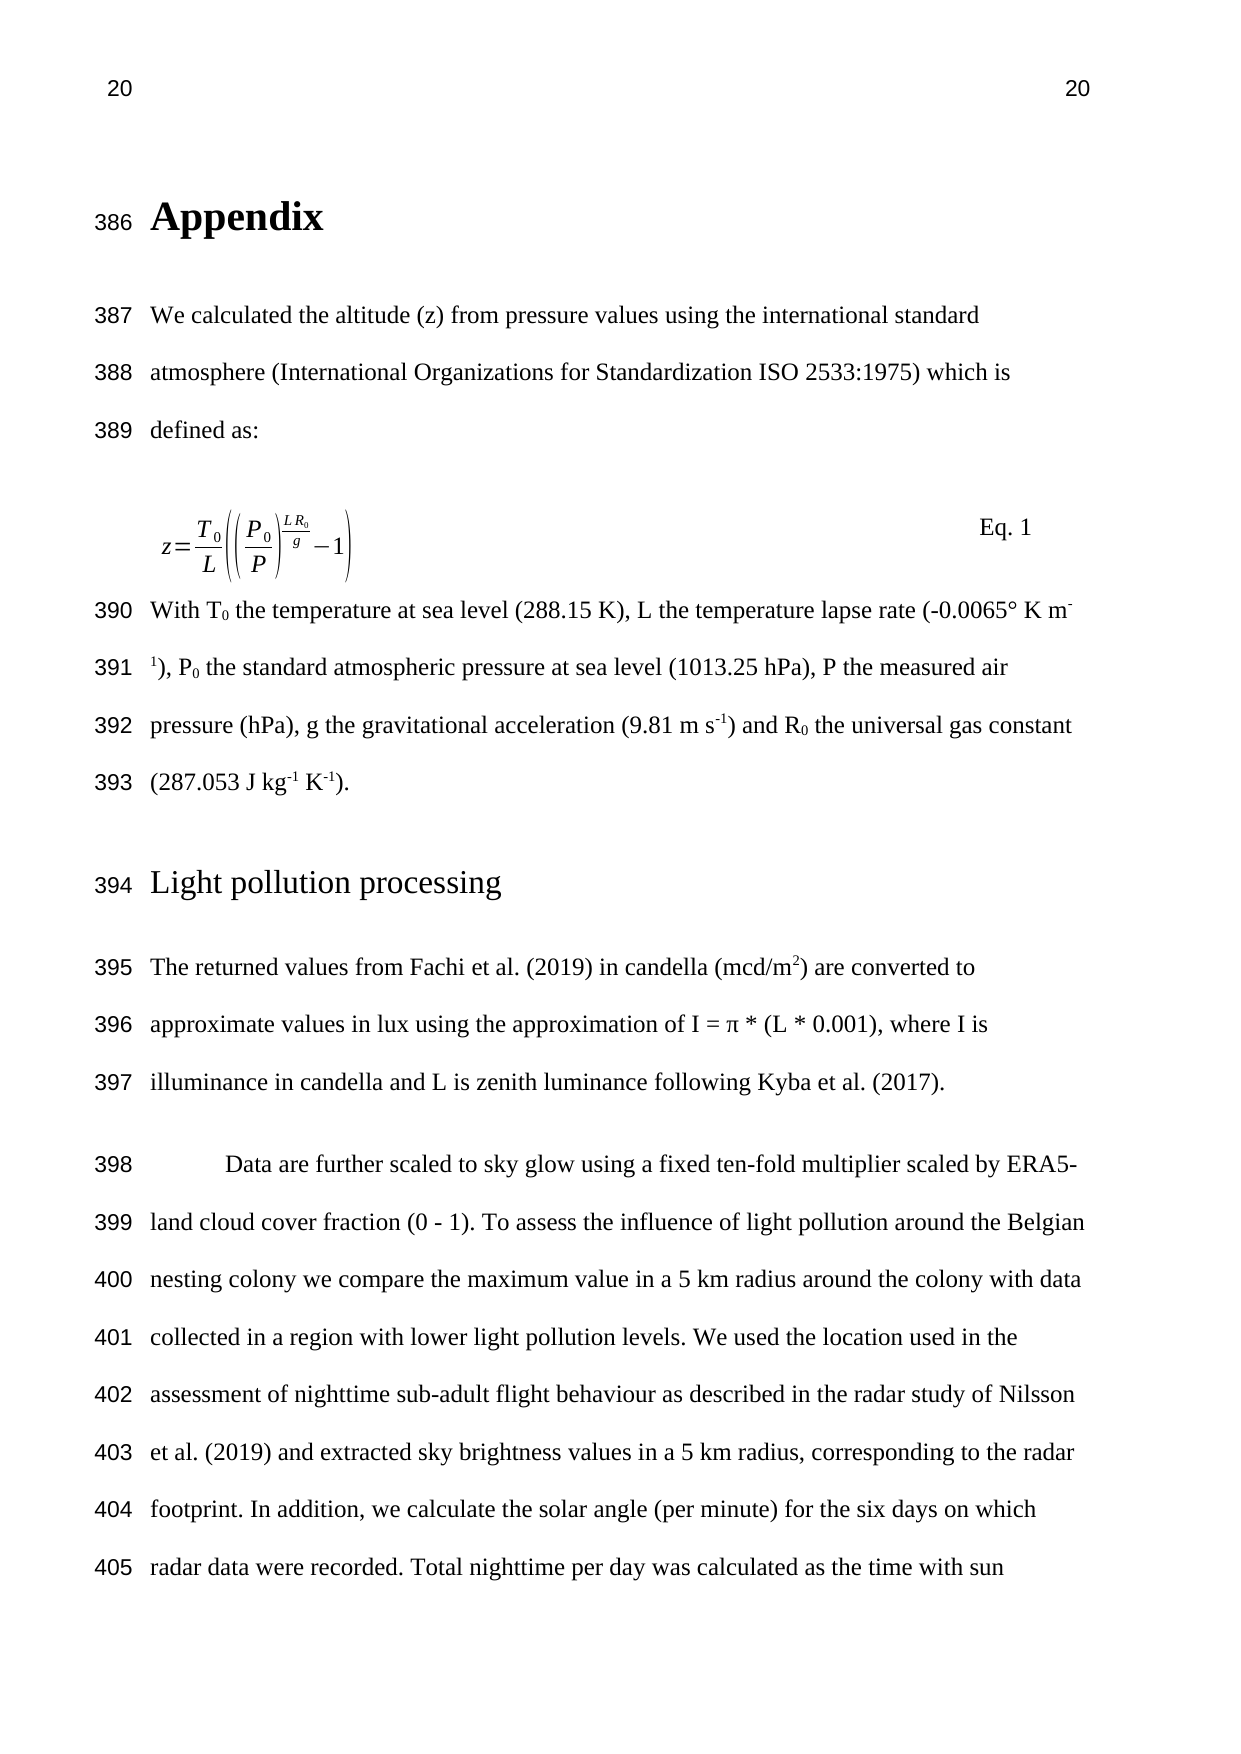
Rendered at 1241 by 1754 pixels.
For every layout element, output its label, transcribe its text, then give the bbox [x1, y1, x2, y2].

table_header Eq. 1 [969, 473, 1087, 595]
subtitle Appendix [150, 192, 1090, 239]
text Data are further scaled to sky glow using a fixed ten-fold multiplier scaled by ERA5-land cloud cover fraction (0 - 1). To assess the influence of light pollution around the Belgian nesting colony we compare the maximum value in a 5 km radius around the colony with data collected in a region with lower light pollution levels. We used the location used in the assessment of nighttime sub-adult flight behaviour as described in the radar study of Nilsson et al. (2019) and extracted sky brightness values in a 5 km radius, corresponding to the radar footprint. In addition, we calculate the solar angle (per minute) for the six days on which radar data were recorded. Total nighttime per day was calculated as the time with sun [150, 1149, 1090, 1580]
text The returned values from Fachi et al. (2019) in candella (mcd/m2) are converted to approximate values in lux using the approximation of I = π * (L * 0.001), where I is illuminance in candella and L is zenith luminance following Kyba et al. (2017). [150, 952, 1090, 1095]
text We calculated the altitude (z) from pressure values using the international standard atmosphere (International Organizations for Standardization ISO 2533:1975) which is defined as: [150, 300, 1090, 444]
table_header [150, 473, 969, 595]
subtitle Light pollution processing [150, 862, 1090, 901]
text With T0 the temperature at sea level (288.15 K), L the temperature lapse rate (-0.0065° K m-1), P0 the standard atmospheric pressure at sea level (1013.25 hPa), P the measured air pressure (hPa), g the gravitational acceleration (9.81 m s-1) and R0 the universal gas constant (287.053 J kg-1 K-1). [150, 595, 1090, 796]
